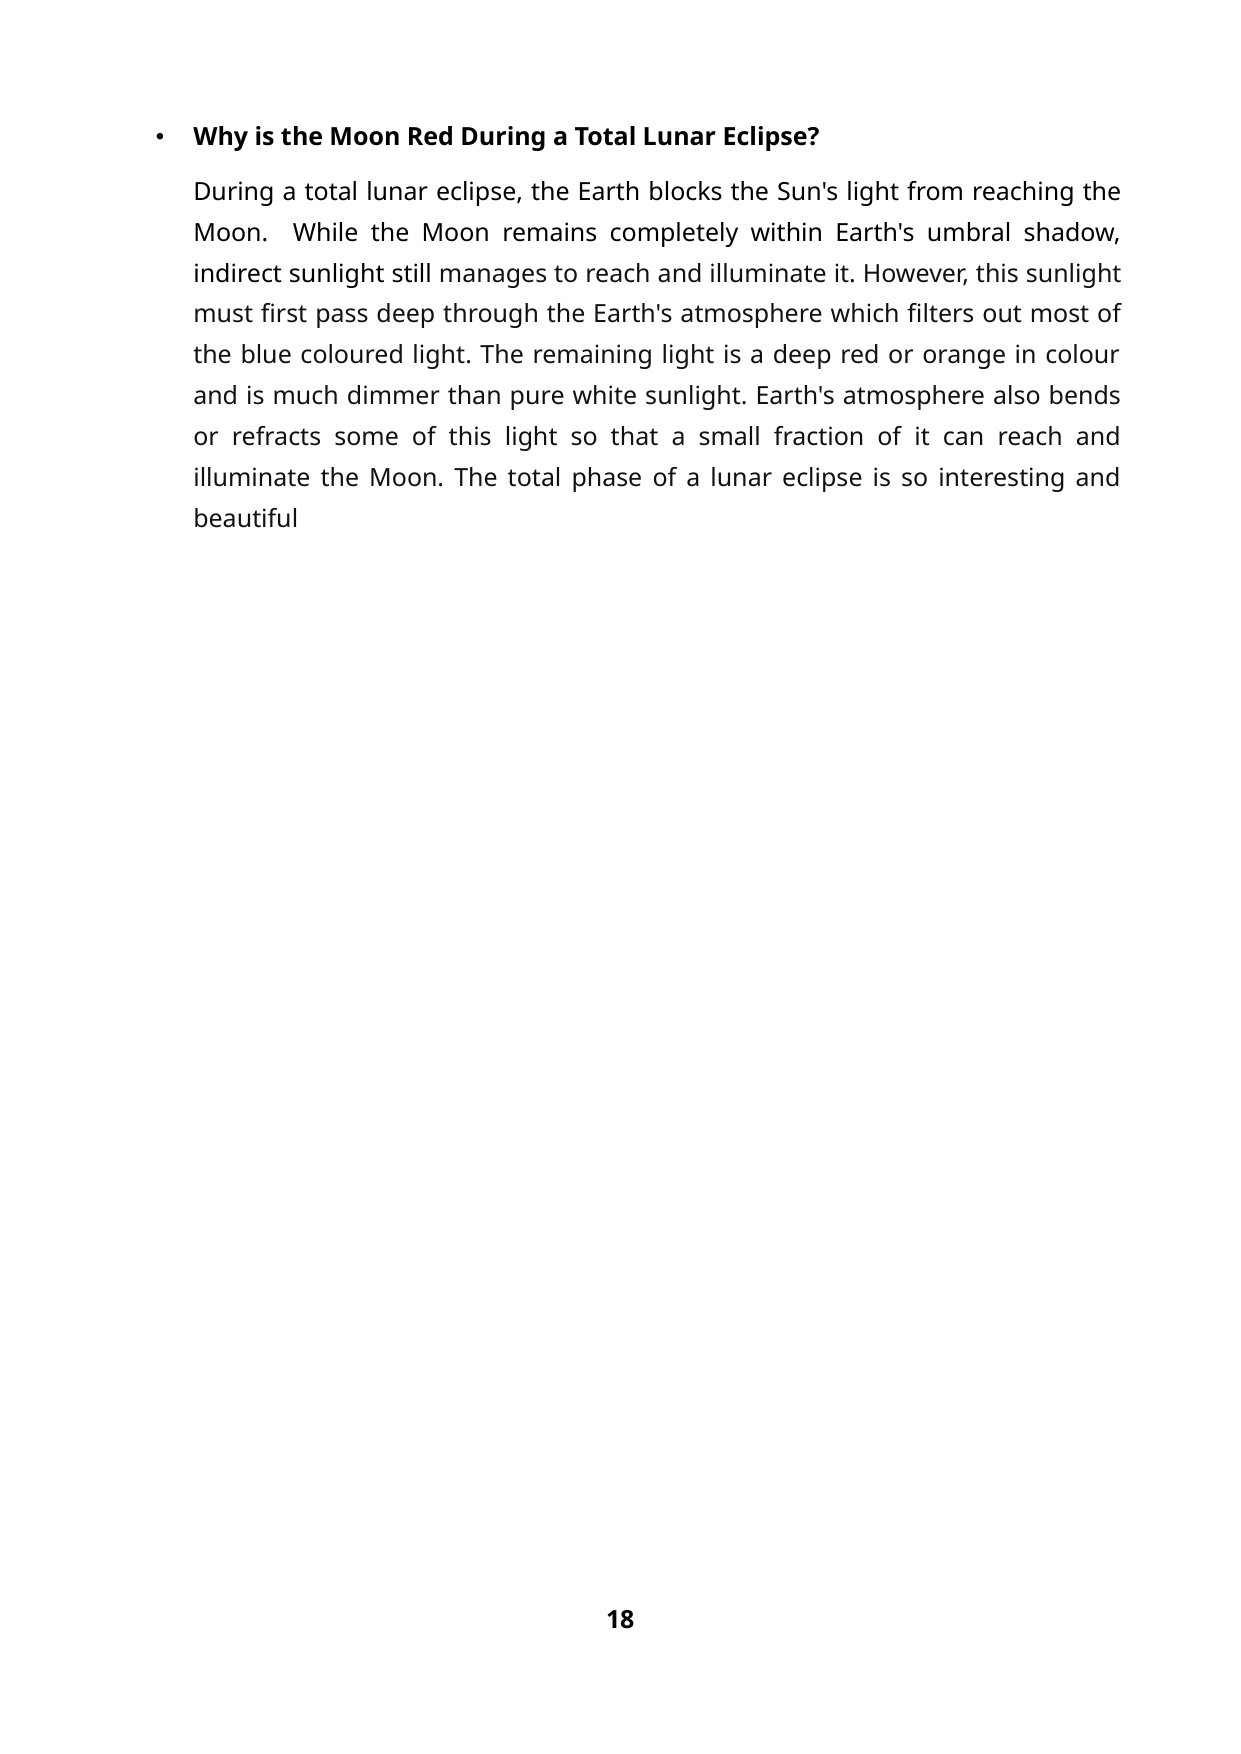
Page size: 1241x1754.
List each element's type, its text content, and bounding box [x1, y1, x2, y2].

list Why is the Moon Red During a Total Lunar Eclipse? [156, 118, 1122, 152]
list During a total lunar eclipse, the Earth blocks the Sun's light from reaching the Moon. While the Moon remains completely within Earth's umbral shadow, indirect sunlight still manages to reach and illuminate it. However, this sunlight must first pass deep through the Earth's atmosphere which filters out most of the blue coloured light. The remaining light is a deep red or orange in colour and is much dimmer than pure white sunlight. Earth's atmosphere also bends or refracts some of this light so that a small fraction of it can reach and illuminate the Moon. The total phase of a lunar eclipse is so interesting and beautiful [156, 173, 1122, 534]
